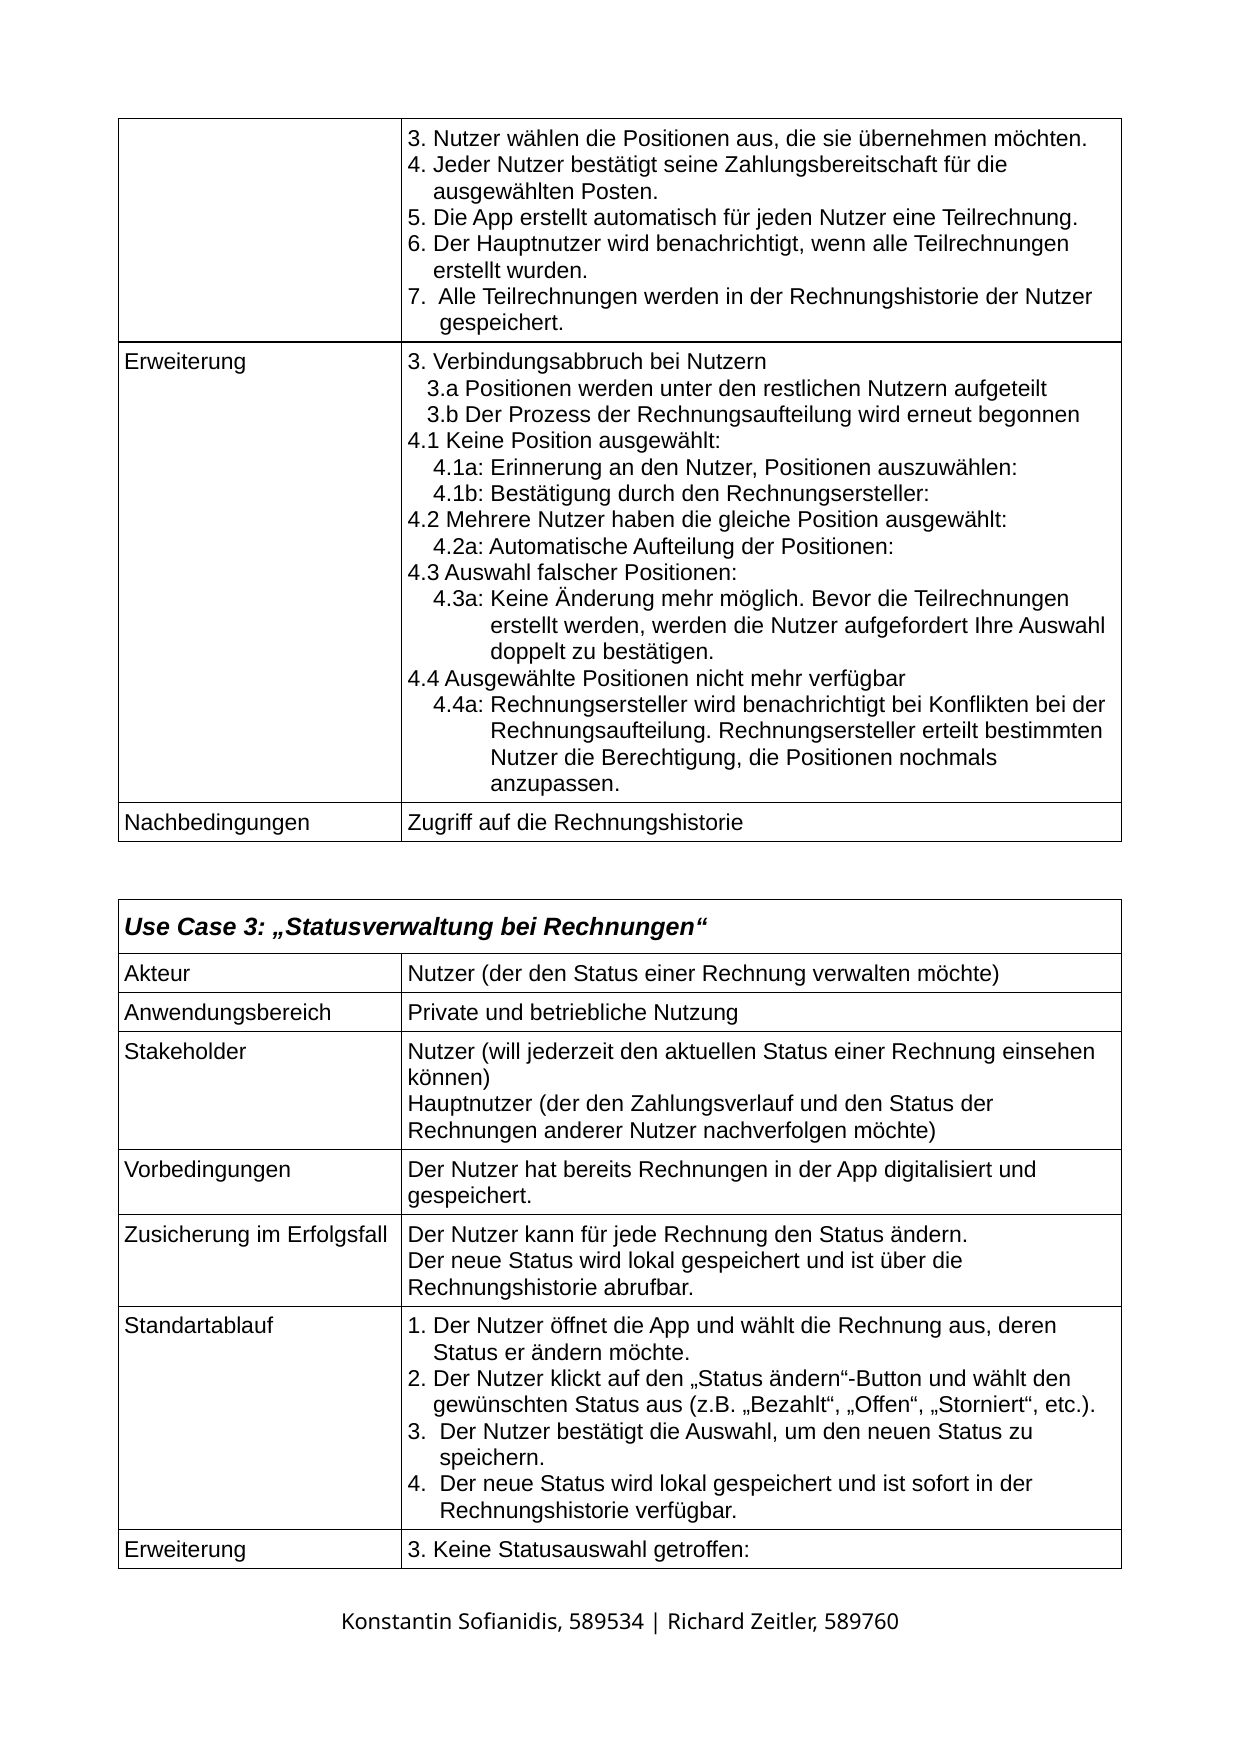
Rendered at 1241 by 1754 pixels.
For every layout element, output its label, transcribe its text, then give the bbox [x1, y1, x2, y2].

table_cell [119, 119, 401, 341]
table_cell Zusicherung im Erfolgsfall [119, 1215, 401, 1306]
table_cell Stakeholder [119, 1032, 401, 1149]
table_cell Zugriff auf die Rechnungshistorie [402, 803, 1121, 841]
table_cell 3. Verbindungsabbruch bei Nutzern 3.a Positionen werden unter den restlichen Nutzern aufgeteilt 3.b Der Prozess der Rechnungsaufteilung wird erneut begonnen 4.1 Keine Position ausgewählt: 4.1a: Erinnerung an den Nutzer, Positionen auszuwählen: 4.1b: Bestätigung durch den Rechnungsersteller: 4.2 Mehrere Nutzer haben die gleiche Position ausgewählt: 4.2a: Automatische Aufteilung der Positionen: 4.3 Auswahl falscher Positionen: 4.3a: Keine Änderung mehr möglich. Bevor die Teilrechnungen erstellt werden, werden die Nutzer aufgefordert Ihre Auswahl doppelt zu bestätigen. 4.4 Ausgewählte Positionen nicht mehr verfügbar 4.4a: Rechnungsersteller wird benachrichtigt bei Konflikten bei der Rechnungsaufteilung. Rechnungsersteller erteilt bestimmten Nutzer die Berechtigung, die Positionen nochmals anzupassen. [402, 343, 1121, 802]
table_cell 3. Keine Statusauswahl getroffen: [402, 1530, 1121, 1568]
table_cell Nutzer (will jederzeit den aktuellen Status einer Rechnung einsehen können) Hauptnutzer (der den Zahlungsverlauf und den Status der Rechnungen anderer Nutzer nachverfolgen möchte) [402, 1032, 1121, 1149]
table_cell Der Nutzer hat bereits Rechnungen in der App digitalisiert und gespeichert. [402, 1150, 1121, 1214]
table_header Use Case 3: „Statusverwaltung bei Rechnungen“ [119, 900, 1121, 953]
table_cell 3. Nutzer wählen die Positionen aus, die sie übernehmen möchten. 4. Jeder Nutzer bestätigt seine Zahlungsbereitschaft für die ausgewählten Posten. 5. Die App erstellt automatisch für jeden Nutzer eine Teilrechnung. 6. Der Hauptnutzer wird benachrichtigt, wenn alle Teilrechnungen erstellt wurden. 7. Alle Teilrechnungen werden in der Rechnungshistorie der Nutzer gespeichert. [402, 119, 1121, 341]
table_cell Vorbedingungen [119, 1150, 401, 1214]
table_cell Nutzer (der den Status einer Rechnung verwalten möchte) [402, 954, 1121, 992]
table_cell Erweiterung [119, 1530, 401, 1568]
table_cell 1. Der Nutzer öffnet die App und wählt die Rechnung aus, deren Status er ändern möchte. 2. Der Nutzer klickt auf den „Status ändern“-Button und wählt den gewünschten Status aus (z.B. „Bezahlt“, „Offen“, „Storniert“, etc.). 3. Der Nutzer bestätigt die Auswahl, um den neuen Status zu speichern. 4. Der neue Status wird lokal gespeichert und ist sofort in der Rechnungshistorie verfügbar. [402, 1307, 1121, 1529]
table_cell Private und betriebliche Nutzung [402, 993, 1121, 1031]
table_cell Der Nutzer kann für jede Rechnung den Status ändern. Der neue Status wird lokal gespeichert und ist über die Rechnungshistorie abrufbar. [402, 1215, 1121, 1306]
table_cell Nachbedingungen [119, 803, 401, 841]
table_cell Anwendungsbereich [119, 993, 401, 1031]
table_cell Erweiterung [119, 343, 401, 802]
table_cell Akteur [119, 954, 401, 992]
table_cell Standartablauf [119, 1307, 401, 1529]
